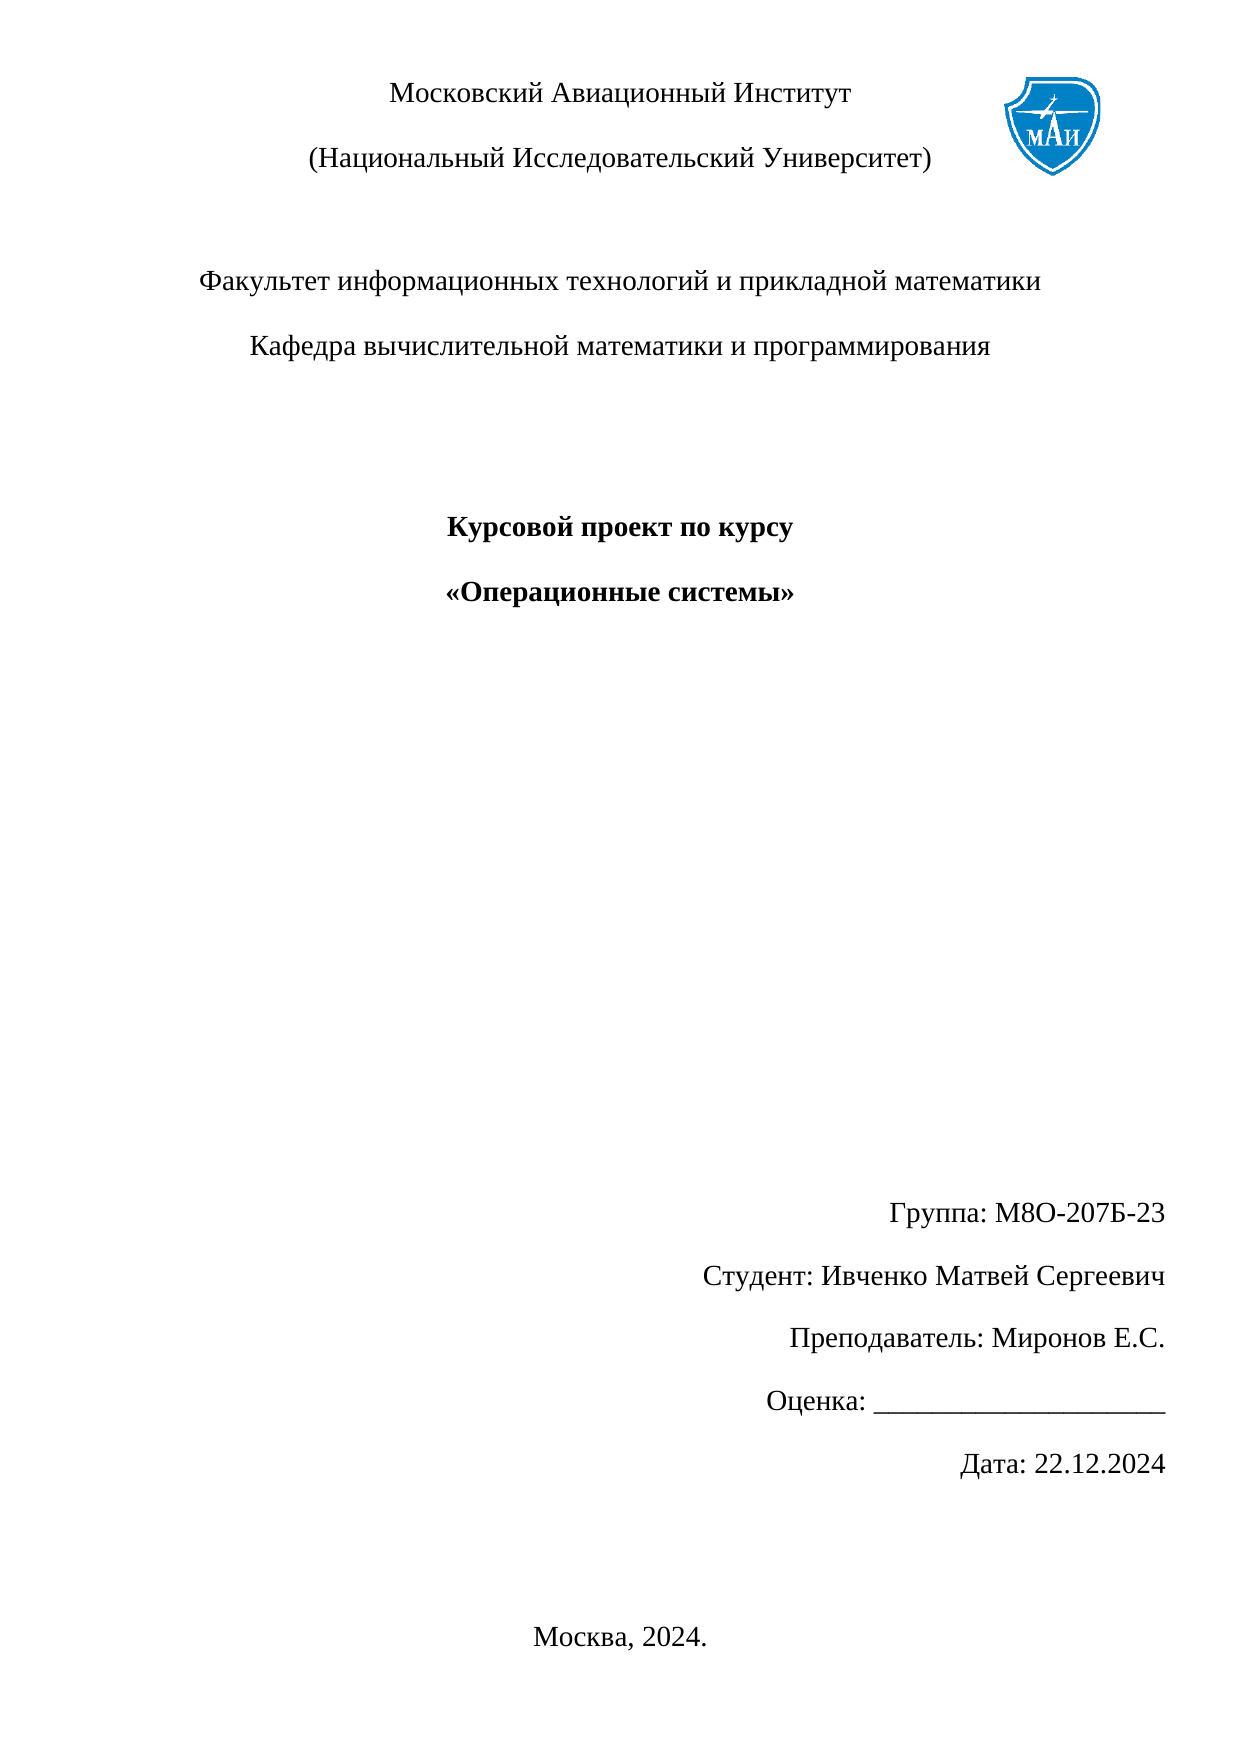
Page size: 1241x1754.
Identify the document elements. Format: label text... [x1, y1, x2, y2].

text [1101, 140, 1165, 174]
text Факультет информационных технологий и прикладной математики [75, 263, 1165, 297]
text (Национальный Исследовательский Университет) [75, 140, 1003, 174]
text Москва, 2024. [75, 1619, 1165, 1653]
text Оценка: ____________________ [75, 1383, 1165, 1417]
text «Операционные системы» [75, 574, 1165, 608]
text Кафедра вычислительной математики и программирования [75, 328, 1165, 362]
text Московский Авиационный Институт [75, 75, 1165, 108]
text Преподаватель: Миронов Е.С. [75, 1320, 1165, 1354]
picture [1003, 77, 1101, 176]
text Дата: 22.12.2024 [75, 1446, 1165, 1479]
text Студент: Ивченко Матвей Сергеевич [75, 1258, 1165, 1291]
text Курсовой проект по курсу [75, 509, 1165, 543]
text Группа: М8О-207Б-23 [75, 1195, 1165, 1228]
